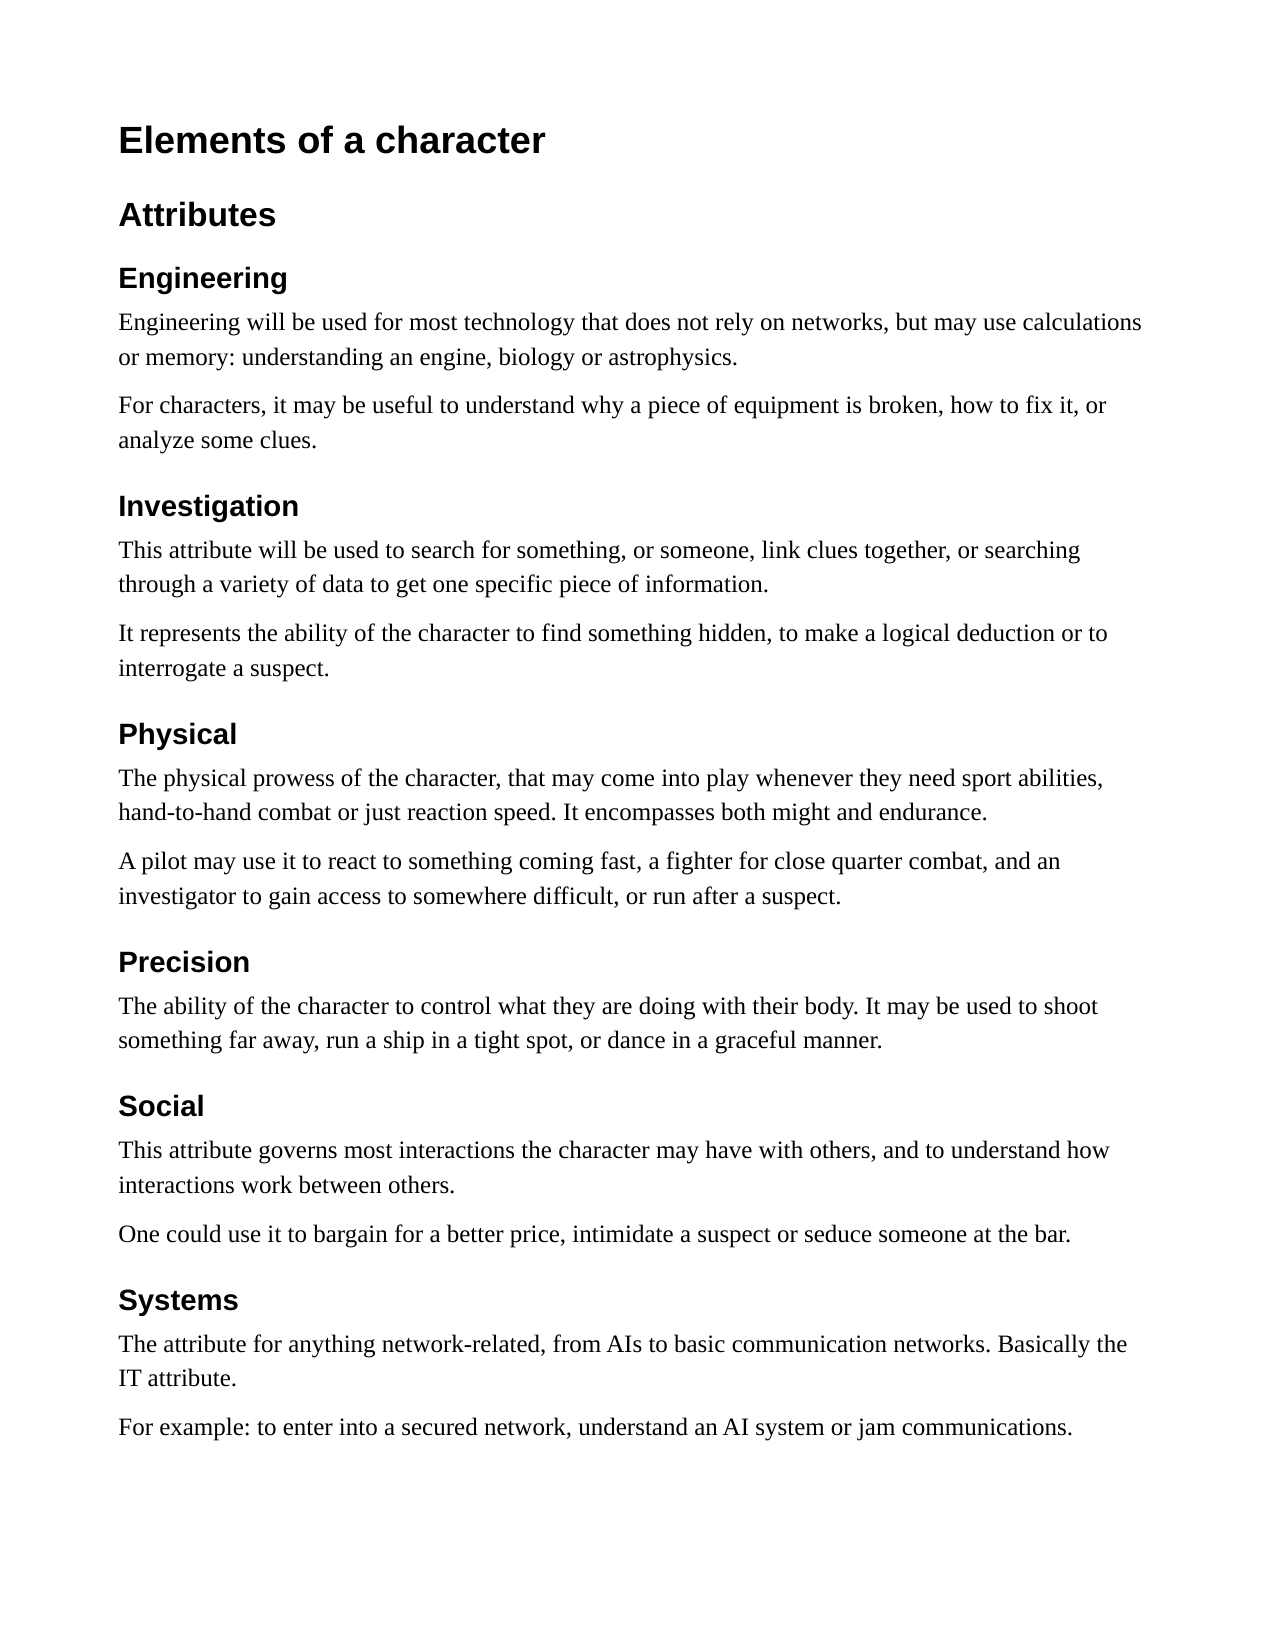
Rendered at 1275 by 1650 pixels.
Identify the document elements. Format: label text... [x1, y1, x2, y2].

subtitle Attributes [118, 195, 1157, 234]
text This attribute governs most interactions the character may have with others, and to understand how interactions work between others. [118, 1135, 1157, 1198]
text It represents the ability of the character to find something hidden, to make a logical deduction or to interrogate a suspect. [118, 618, 1157, 682]
subtitle Social [118, 1089, 1157, 1123]
subtitle Precision [118, 944, 1157, 978]
text This attribute will be used to search for something, or someone, link clues together, or searching through a variety of data to get one specific piece of information. [118, 535, 1157, 598]
text For example: to enter into a secured network, understand an AI system or jam communications. [118, 1412, 1157, 1441]
subtitle Engineering [118, 261, 1157, 294]
text The ability of the character to control what they are doing with their body. It may be used to shoot something far away, run a ship in a tight spot, or dance in a graceful manner. [118, 991, 1157, 1054]
text The attribute for anything network-related, from AIs to basic communication networks. Basically the IT attribute. [118, 1329, 1157, 1392]
subtitle Elements of a character [118, 118, 1157, 162]
subtitle Systems [118, 1282, 1157, 1316]
text A pilot may use it to react to something coming fast, a fighter for close quarter combat, and an investigator to gain access to somewhere difficult, or run after a suspect. [118, 846, 1157, 910]
text One could use it to bargain for a better price, intimidate a suspect or seduce someone at the bar. [118, 1219, 1157, 1247]
text For characters, it may be useful to understand why a piece of equipment is broken, how to fix it, or analyze some clues. [118, 391, 1157, 454]
text Engineering will be used for most technology that does not rely on networks, but may use calculations or memory: understanding an engine, biology or astrophysics. [118, 307, 1157, 370]
subtitle Investigation [118, 489, 1157, 522]
subtitle Physical [118, 717, 1157, 750]
text The physical prowess of the character, that may come into play whenever they need sport abilities, hand-to-hand combat or just reaction speed. It encompasses both might and endurance. [118, 763, 1157, 826]
